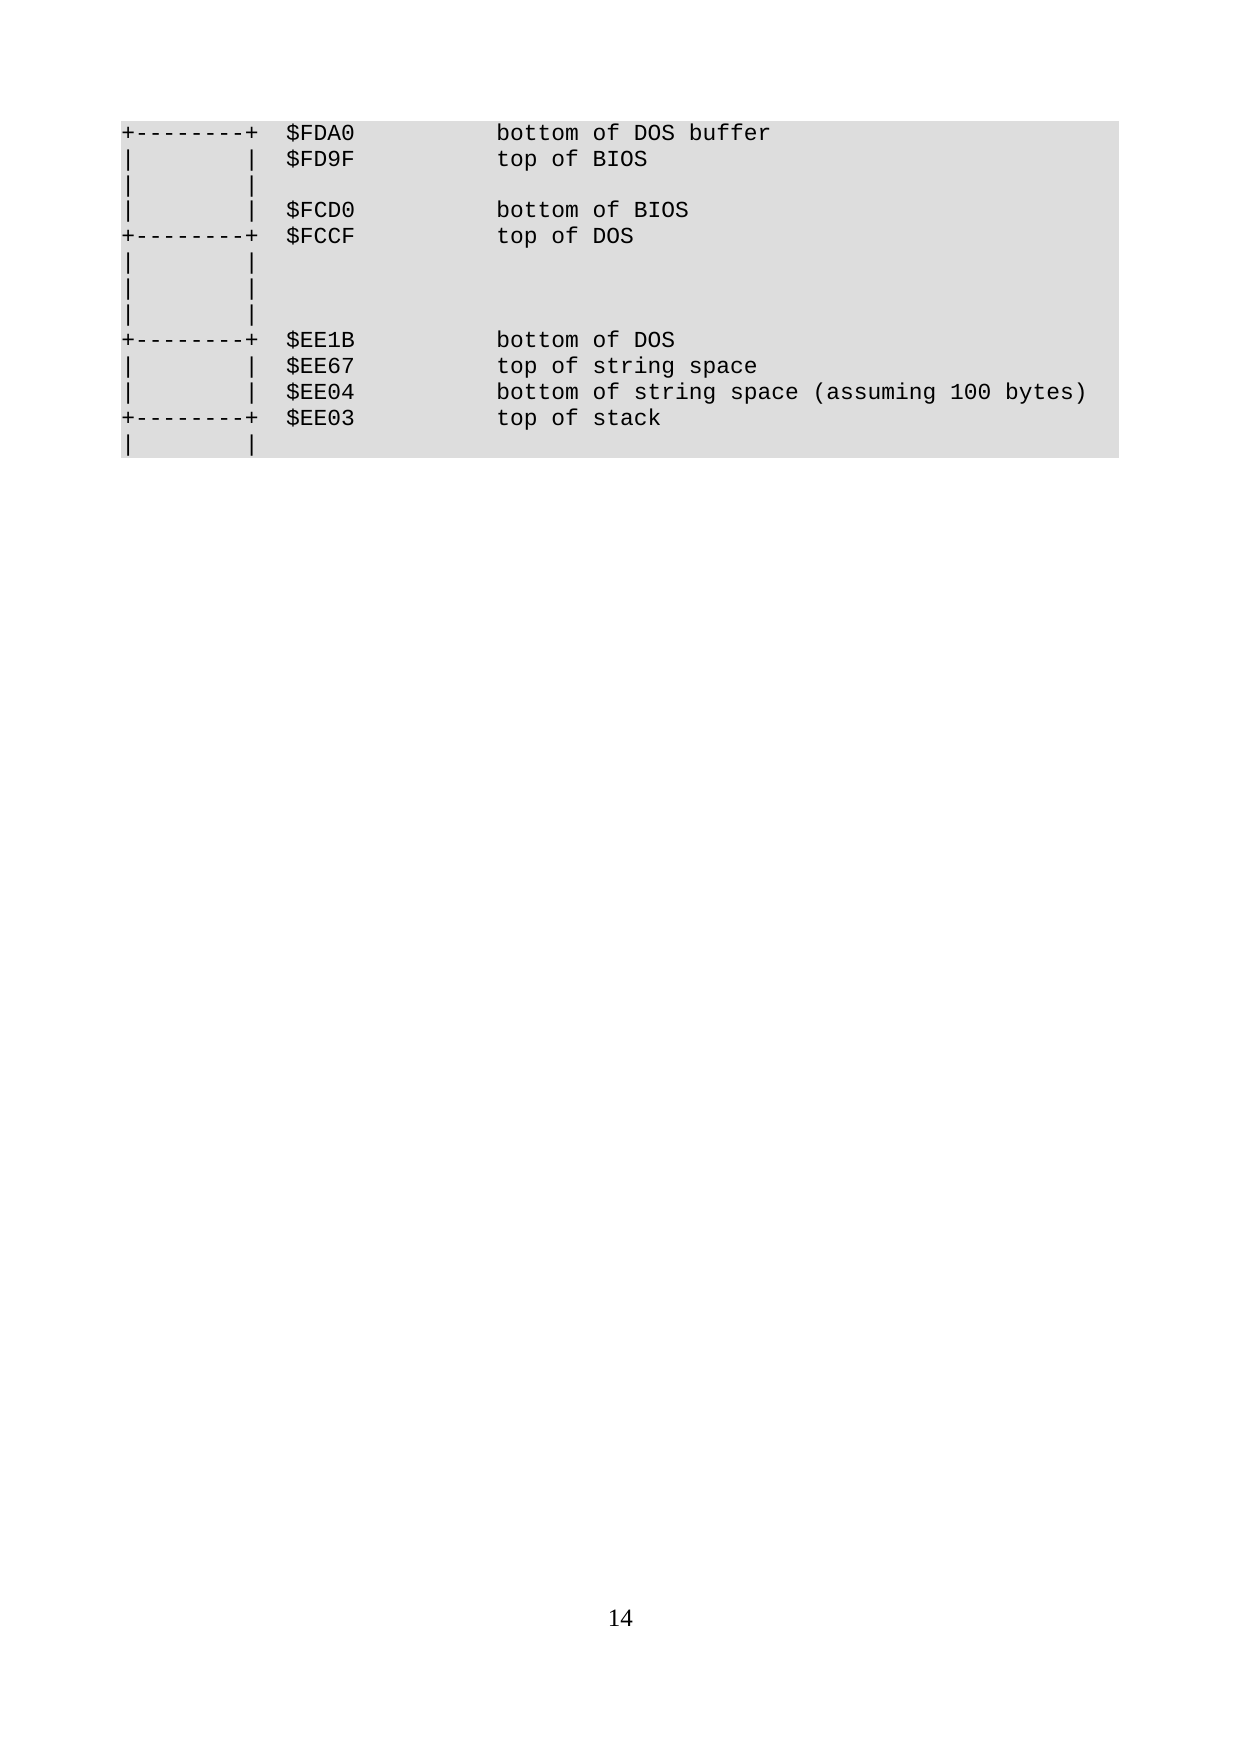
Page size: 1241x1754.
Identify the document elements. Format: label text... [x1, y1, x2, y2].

text | | $FCD0 bottom of BIOS +--------+ $FCCF top of DOS | | | | | | +--------+ $EE1B bottom of DOS | | $EE67 top of string space | | $EE04 bottom of string space (assuming 100 bytes) +--------+ $EE03 top of stack | | [121, 199, 1119, 458]
text +--------+ $FDA0 bottom of DOS buffer | | $FD9F top of BIOS | | [121, 121, 1119, 199]
